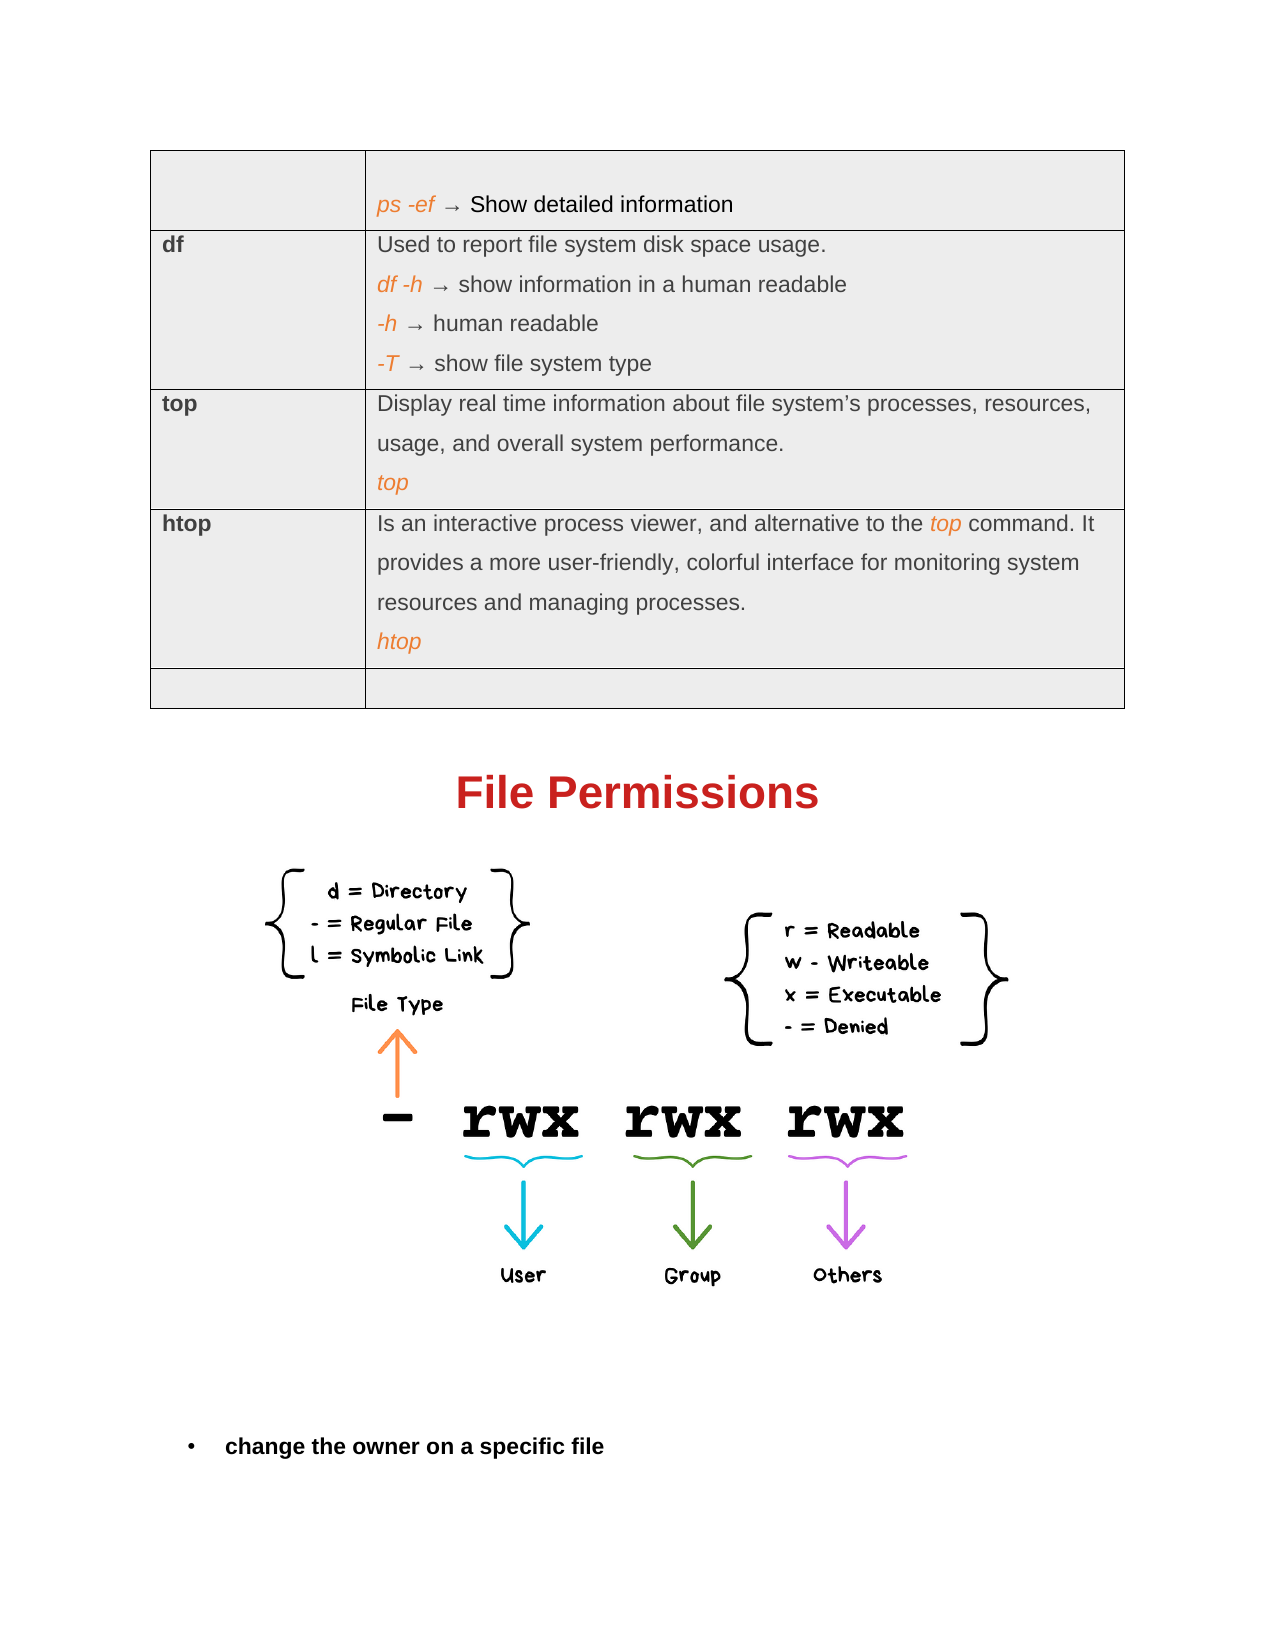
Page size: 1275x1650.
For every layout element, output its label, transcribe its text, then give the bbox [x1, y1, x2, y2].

picture [180, 827, 1156, 1377]
list change the owner on a specific file [187, 1377, 1125, 1459]
text File Permissions [150, 765, 1125, 818]
table_cell ps -ef → Show detailed information [366, 151, 1124, 230]
table_cell htop [151, 510, 365, 667]
table_cell [151, 151, 365, 230]
table_cell [366, 669, 1124, 708]
table_cell Is an interactive process viewer, and alternative to the top command. It provides a more user-friendly, colorful interface for monitoring system resources and managing processes. htop [366, 510, 1124, 667]
table_cell [151, 669, 365, 708]
table_cell Used to report file system disk space usage. df -h → show information in a human readable -h → human readable -T → show file system type [366, 231, 1124, 389]
table_cell df [151, 231, 365, 389]
table_cell top [151, 390, 365, 508]
table_cell Display real time information about file system’s processes, resources, usage, and overall system performance. top [366, 390, 1124, 508]
